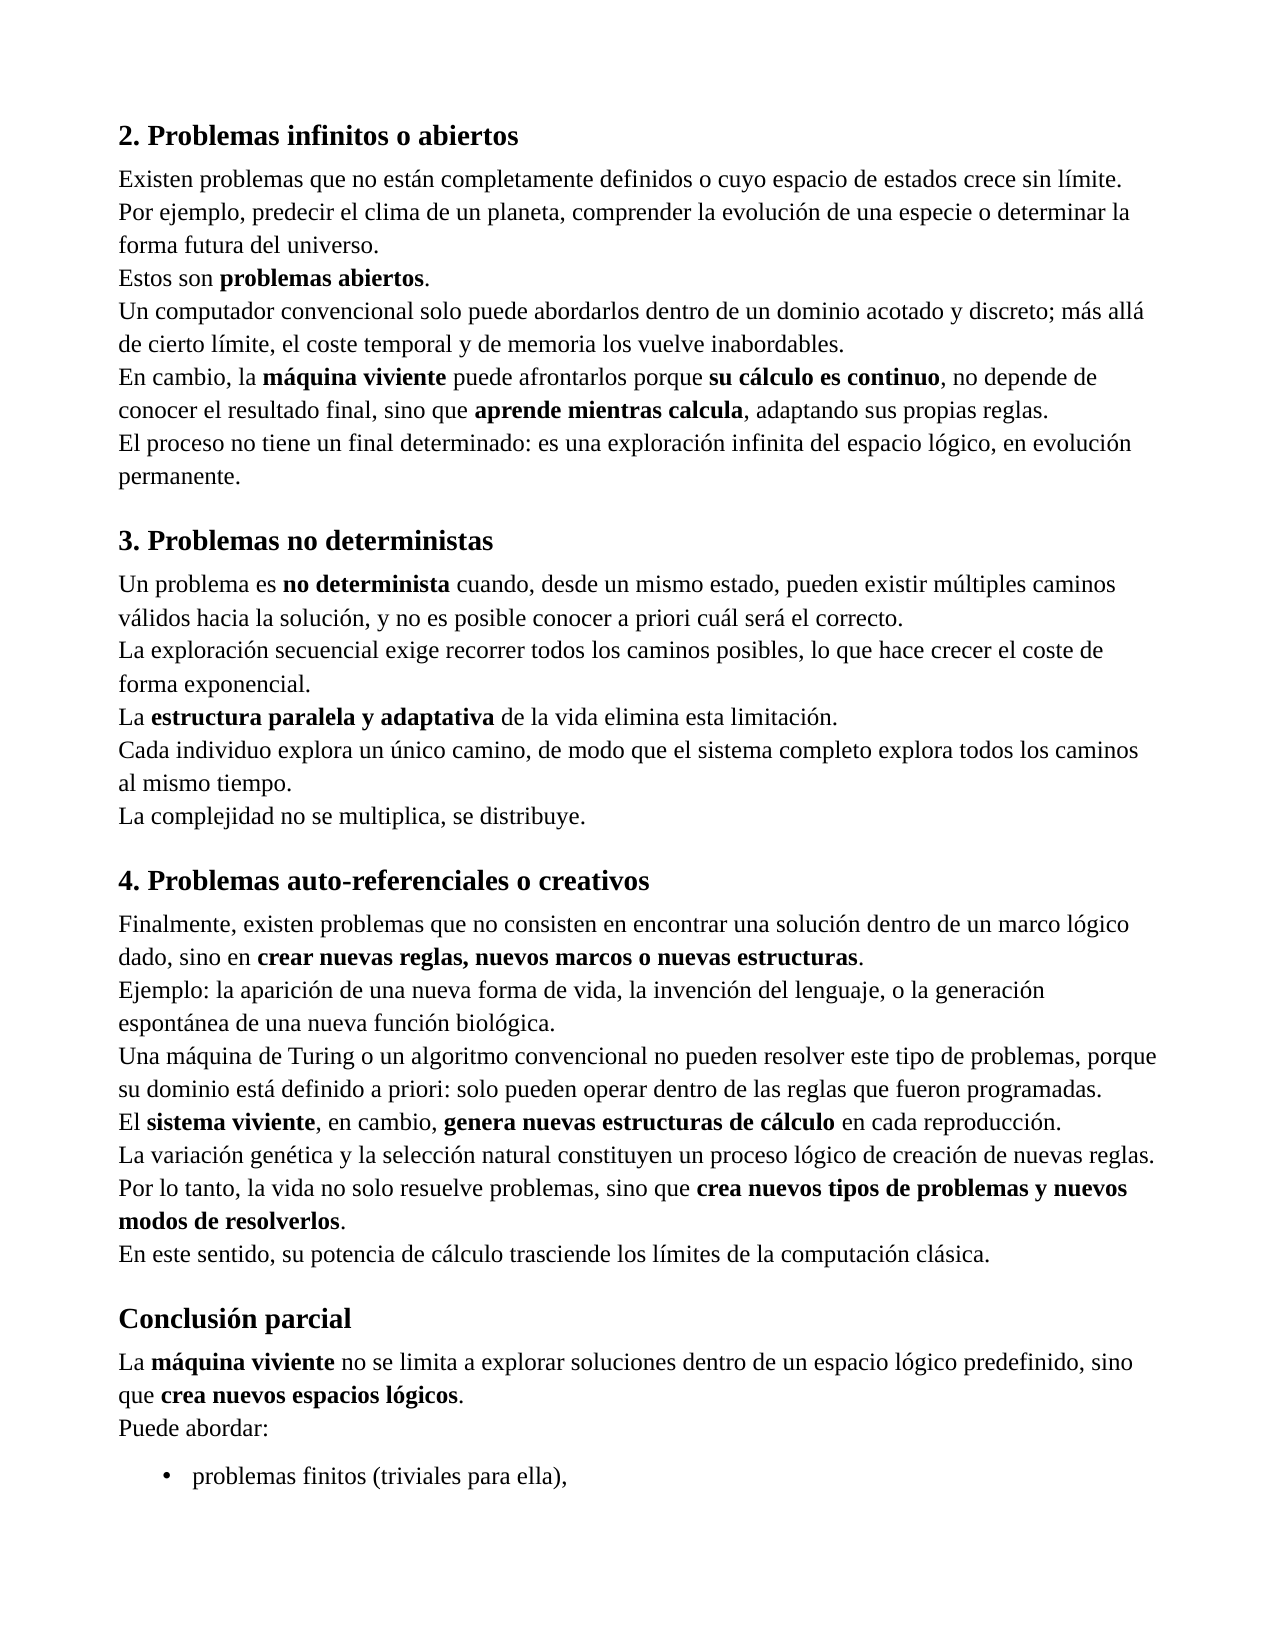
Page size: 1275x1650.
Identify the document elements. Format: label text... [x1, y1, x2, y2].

subtitle 3. Problemas no deterministas [118, 523, 1157, 557]
list problemas finitos (triviales para ella), [162, 1461, 1157, 1490]
subtitle 4. Problemas auto-referenciales o creativos [118, 863, 1157, 896]
subtitle Conclusión parcial [118, 1301, 1157, 1335]
text Un problema es no determinista cuando, desde un mismo estado, pueden existir múltiples caminos válidos hacia la solución, y no es posible conocer a priori cuál será el correcto. La exploración secuencial exige recorrer todos los caminos posibles, lo que hace crecer el coste de forma exponencial. La estructura paralela y adaptativa de la vida elimina esta limitación. Cada individuo explora un único camino, de modo que el sistema completo explora todos los caminos al mismo tiempo. La complejidad no se multiplica, se distribuye. [118, 569, 1157, 829]
subtitle 2. Problemas infinitos o abiertos [118, 118, 1157, 152]
text La máquina viviente no se limita a explorar soluciones dentro de un espacio lógico predefinido, sino que crea nuevos espacios lógicos. Puede abordar: [118, 1347, 1157, 1442]
text Existen problemas que no están completamente definidos o cuyo espacio de estados crece sin límite. Por ejemplo, predecir el clima de un planeta, comprender la evolución de una especie o determinar la forma futura del universo. Estos son problemas abiertos. Un computador convencional solo puede abordarlos dentro de un dominio acotado y discreto; más allá de cierto límite, el coste temporal y de memoria los vuelve inabordables. En cambio, la máquina viviente puede afrontarlos porque su cálculo es continuo, no depende de conocer el resultado final, sino que aprende mientras calcula, adaptando sus propias reglas. El proceso no tiene un final determinado: es una exploración infinita del espacio lógico, en evolución permanente. [118, 164, 1157, 490]
text Finalmente, existen problemas que no consisten en encontrar una solución dentro de un marco lógico dado, sino en crear nuevas reglas, nuevos marcos o nuevas estructuras. Ejemplo: la aparición de una nueva forma de vida, la invención del lenguaje, o la generación espontánea de una nueva función biológica. Una máquina de Turing o un algoritmo convencional no pueden resolver este tipo de problemas, porque su dominio está definido a priori: solo pueden operar dentro de las reglas que fueron programadas. El sistema viviente, en cambio, genera nuevas estructuras de cálculo en cada reproducción. La variación genética y la selección natural constituyen un proceso lógico de creación de nuevas reglas. Por lo tanto, la vida no solo resuelve problemas, sino que crea nuevos tipos de problemas y nuevos modos de resolverlos. En este sentido, su potencia de cálculo trasciende los límites de la computación clásica. [118, 909, 1157, 1268]
